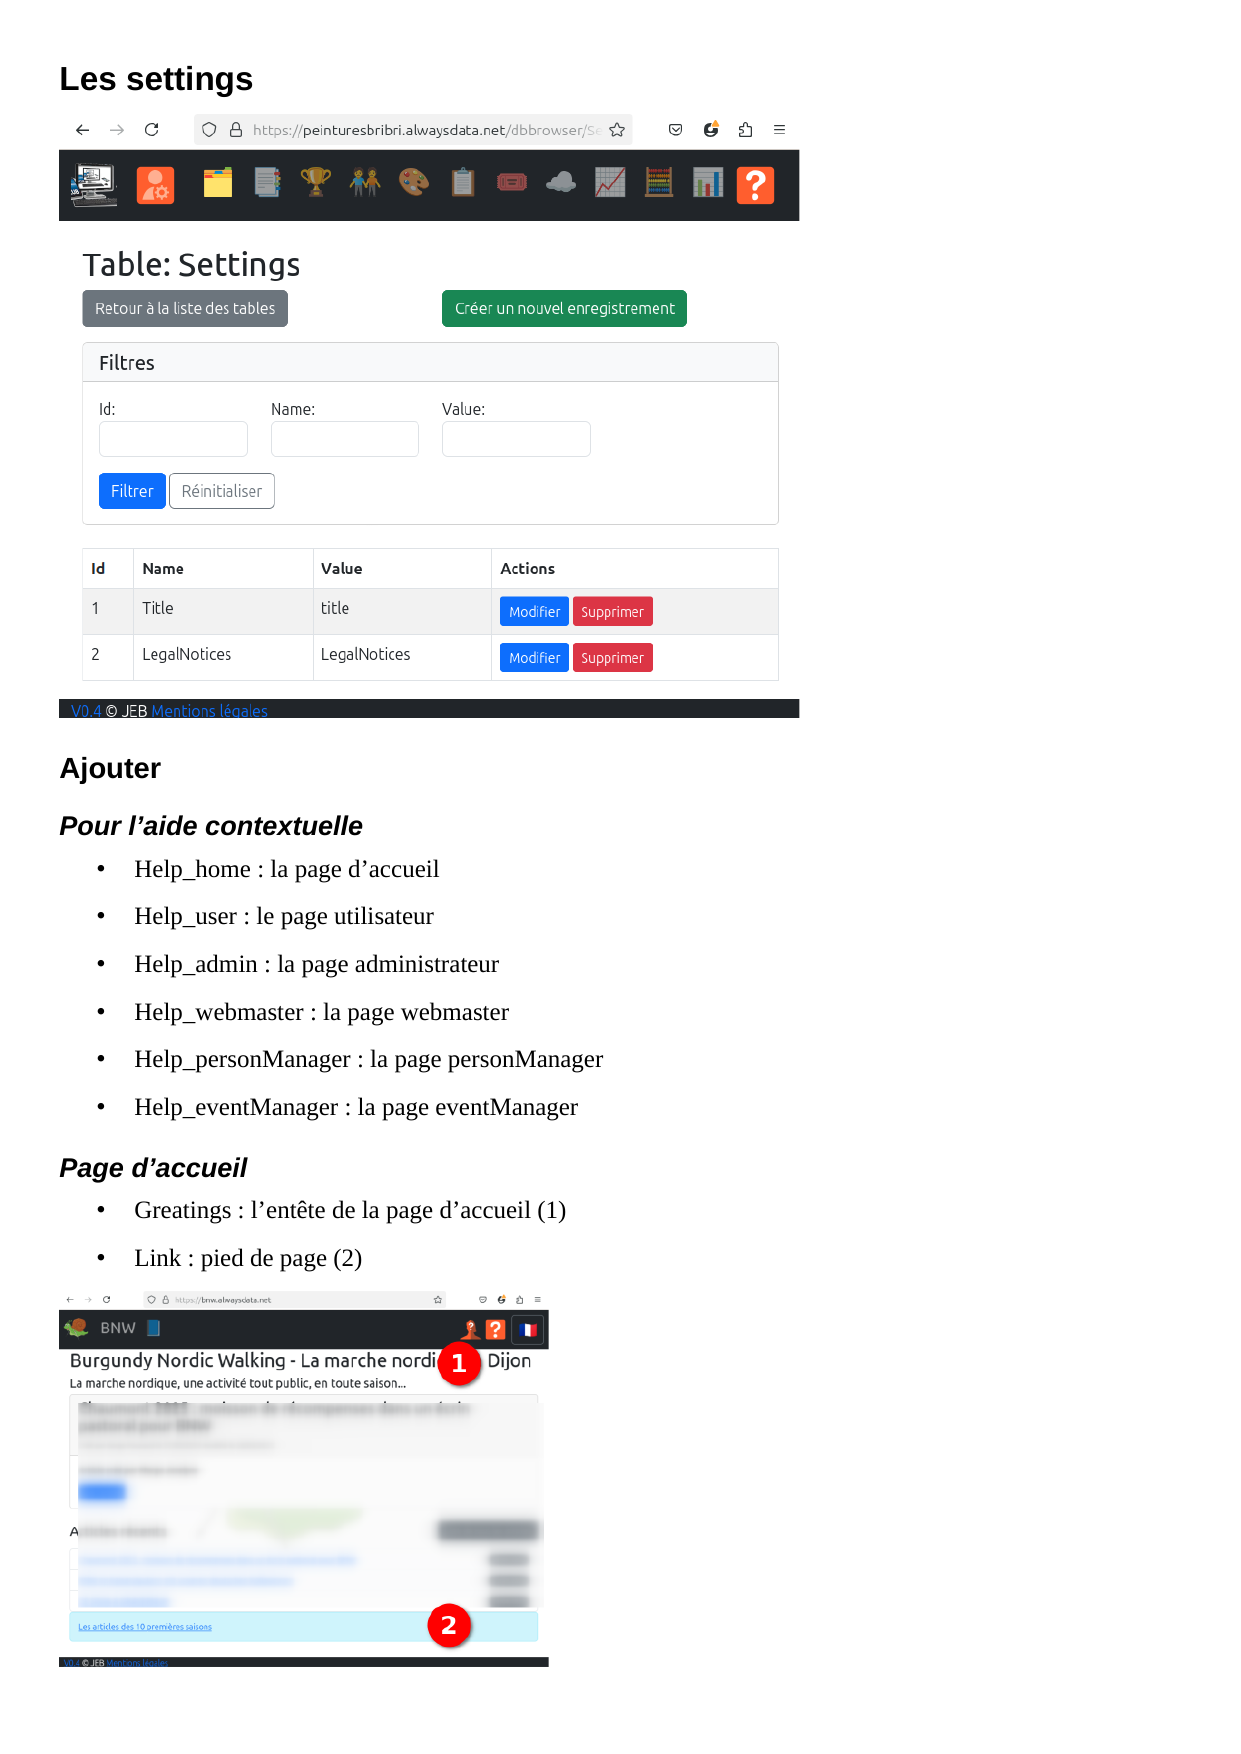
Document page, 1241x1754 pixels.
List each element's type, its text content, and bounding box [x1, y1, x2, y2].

list Link : pied de page (2) [97, 1243, 1181, 1272]
list Help_admin : la page administrateur [97, 949, 1181, 978]
subtitle Les settings [59, 59, 1181, 97]
list Help_user : le page utilisateur [97, 901, 1181, 930]
list Help_webmaster : la page webmaster [97, 997, 1181, 1025]
picture [59, 1290, 549, 1667]
list Greatings : l’entête de la page d’accueil (1) [97, 1196, 1181, 1224]
subtitle Page d’accueil [59, 1152, 1181, 1183]
subtitle Ajouter [59, 751, 1181, 785]
picture [59, 110, 800, 718]
list Help_personManager : la page personManager [97, 1044, 1181, 1073]
list Help_eventManager : la page eventManager [97, 1092, 1181, 1121]
list Help_home : la page d’accueil [97, 854, 1181, 882]
subtitle Pour l’aide contextuelle [59, 810, 1181, 841]
